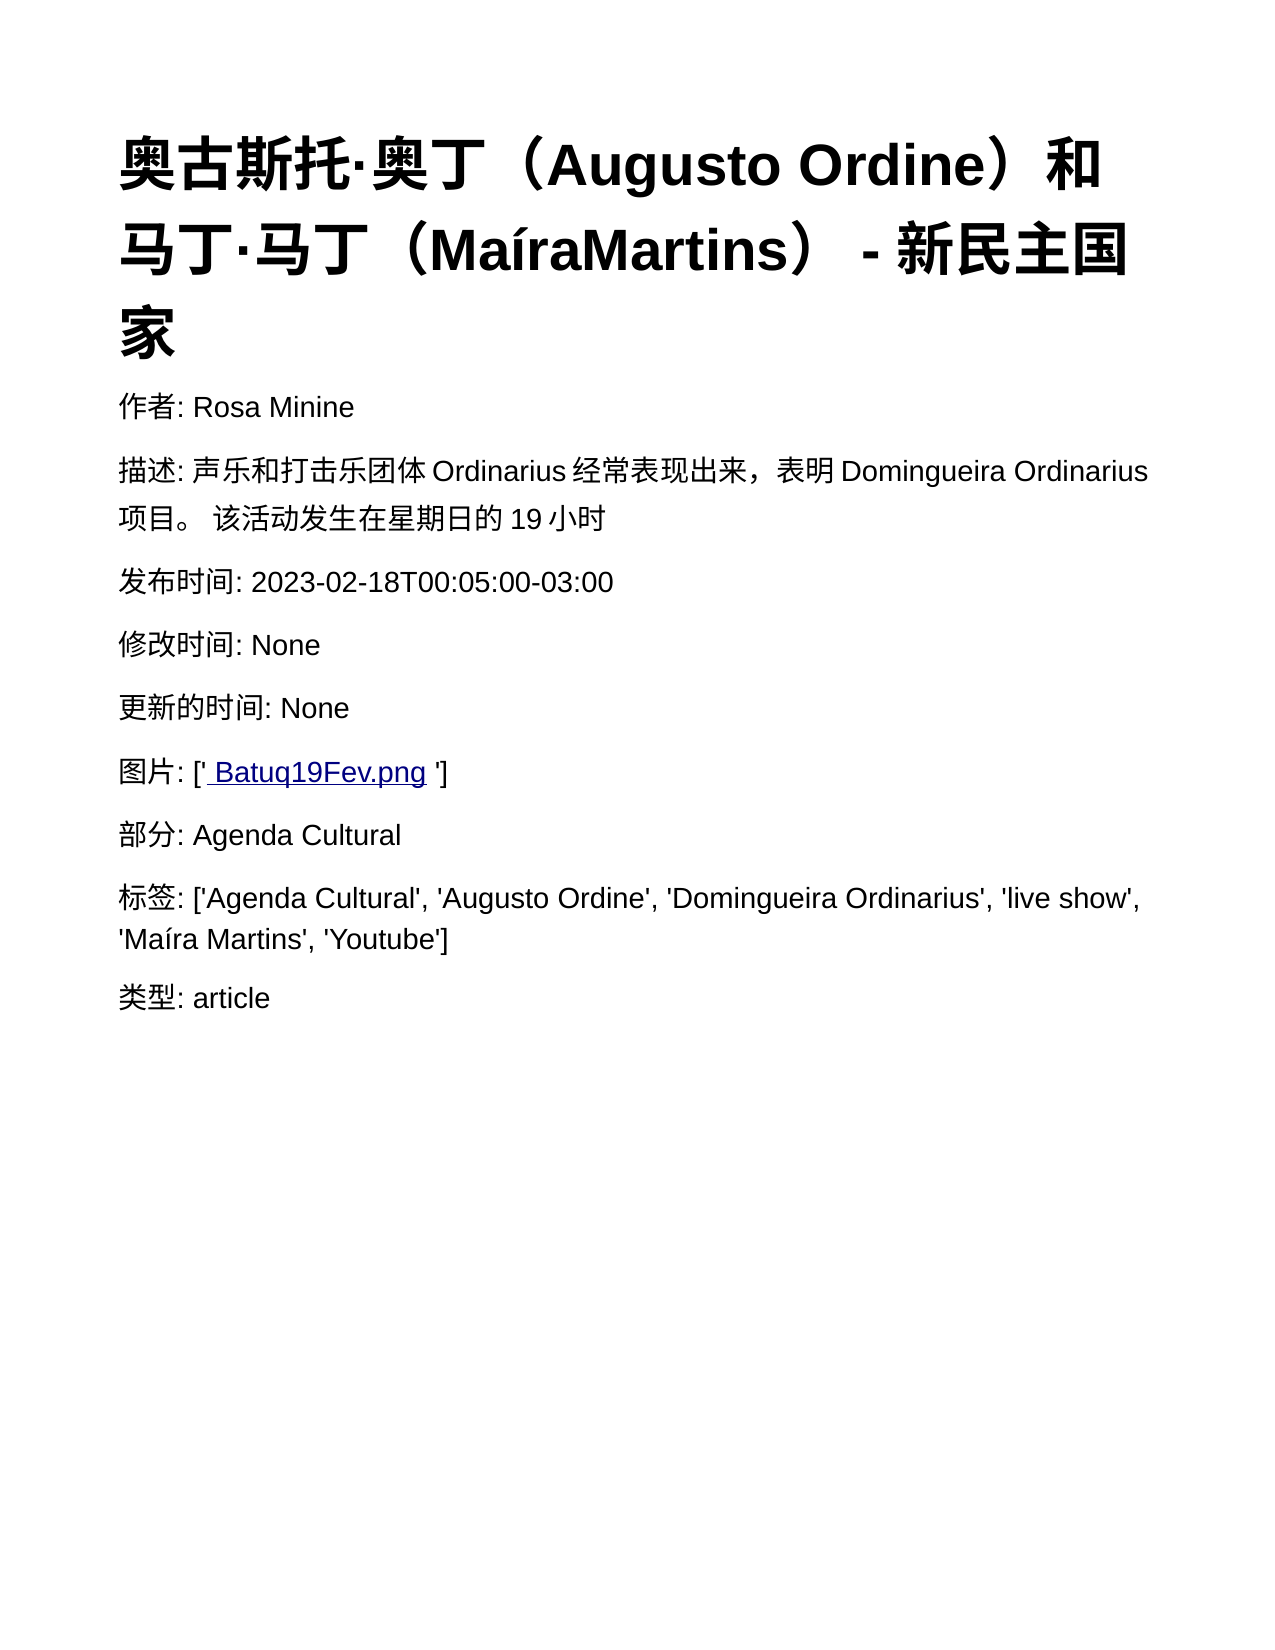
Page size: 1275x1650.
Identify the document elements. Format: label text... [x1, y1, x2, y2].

text 修改时间: None [118, 622, 1157, 664]
text 部分: Agenda Cultural [118, 811, 1157, 854]
text 描述: 声乐和打击乐团体Ordinarius经常表现出来，表明Domingueira Ordinarius项目。 该活动发生在星期日的19小时 [118, 447, 1157, 538]
text 图片: [' Batuq19Fev.png '] [118, 748, 1157, 791]
text 更新的时间: None [118, 685, 1157, 727]
text 作者: Rosa Minine [118, 384, 1157, 426]
text 发布时间: 2023-02-18T00:05:00-03:00 [118, 559, 1157, 601]
text 类型: article [118, 975, 1157, 1017]
subtitle 奥古斯托·奥丁（Augusto Ordine）和马丁·马丁（MaíraMartins） - 新民主国家 [118, 118, 1157, 372]
text 标签: ['Agenda Cultural', 'Augusto Ordine', 'Domingueira Ordinarius', 'live show', 'Maíra Martins', 'Youtube'] [118, 874, 1157, 955]
